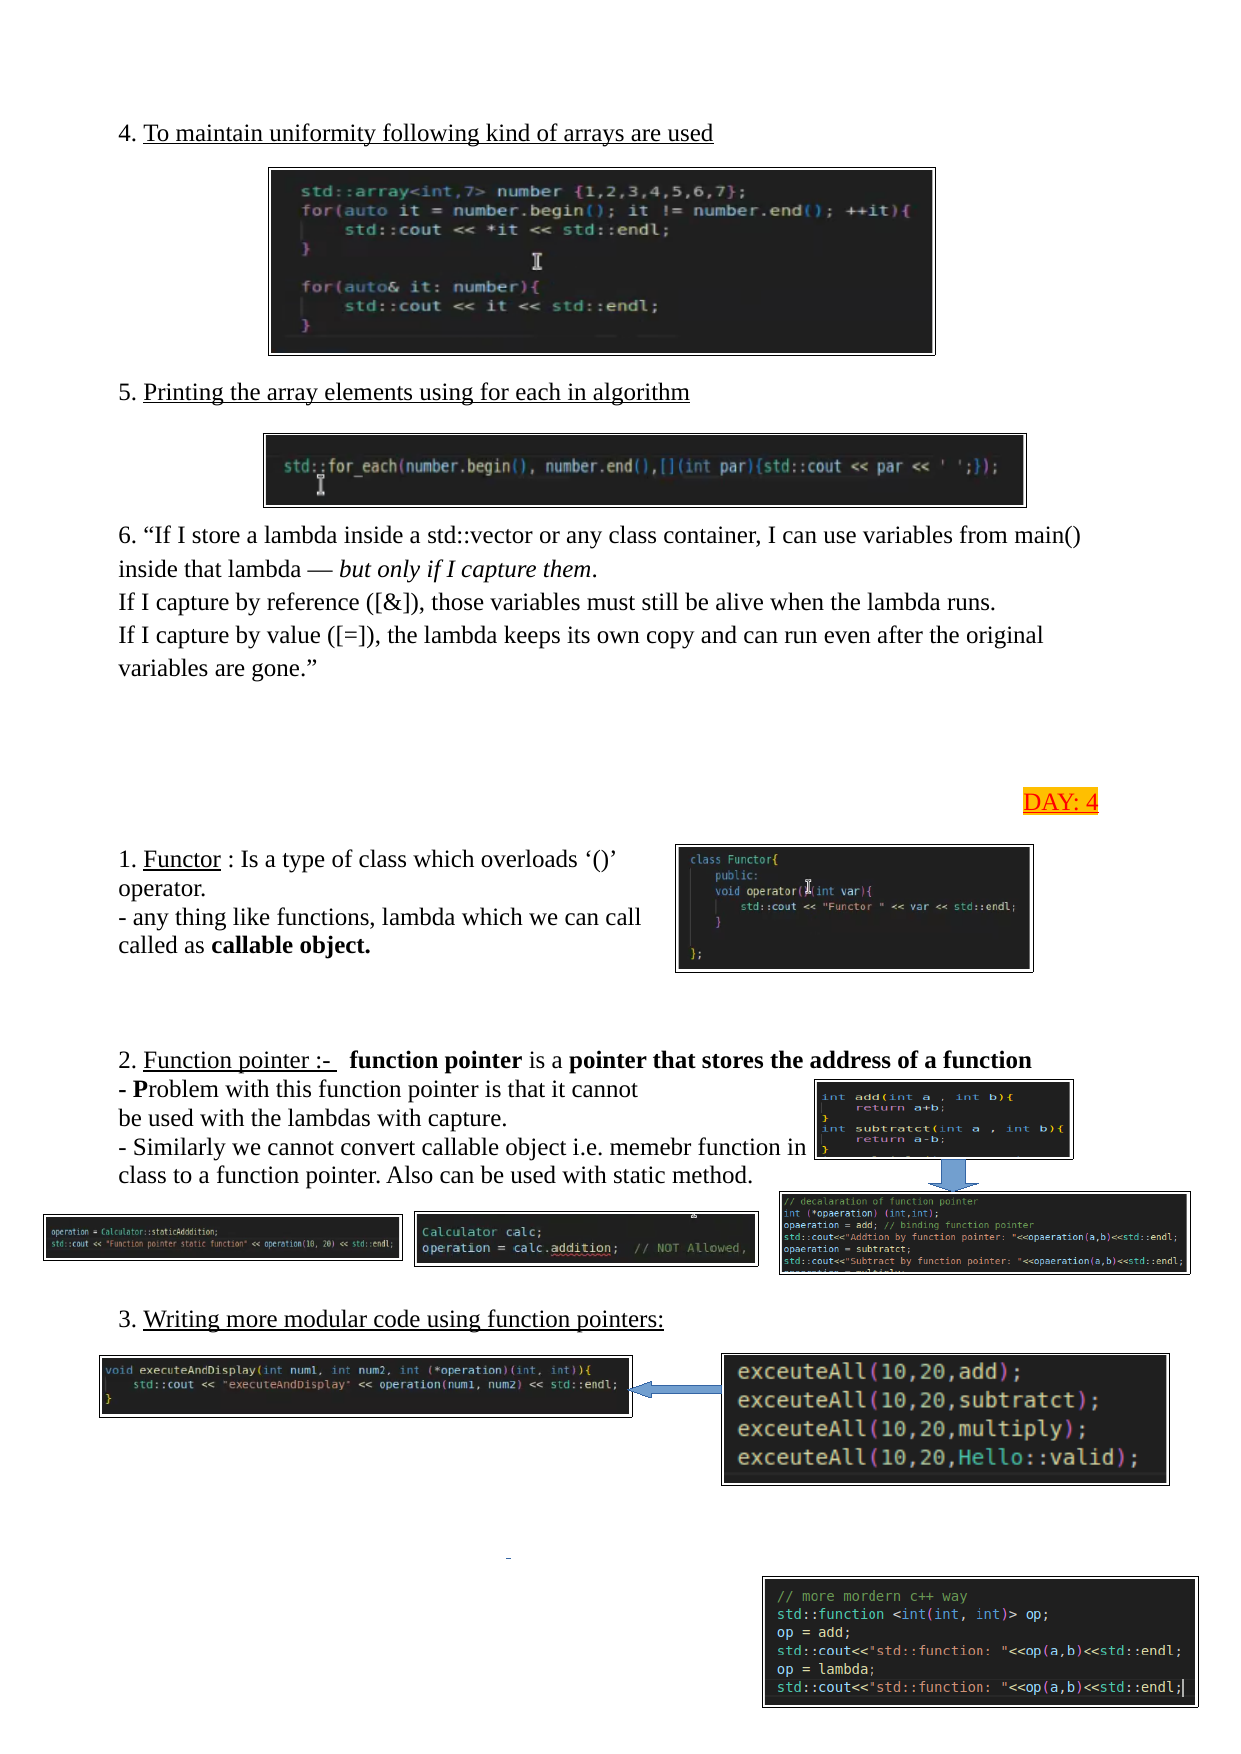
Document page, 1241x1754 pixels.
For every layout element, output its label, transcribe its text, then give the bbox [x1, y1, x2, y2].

text [676, 845, 1033, 972]
text 6. “If I store a lambda inside a std::vector or any class container, I can use variables from main() inside that lambda — but only if I capture them. If I capture by reference ([&]), those variables must still be alive when the lambda runs. If I capture by value ([=]), the lambda keeps its own copy and can run even after the original variables are gone.” [118, 521, 1122, 681]
text [815, 1080, 1073, 1159]
text 5. Printing the array elements using for each in algorithm [118, 377, 1122, 406]
text - Similarly we cannot convert callable object i.e. memebr function in class to a function pointer. Also can be used with static method. [118, 1132, 942, 1189]
text - Problem with this function pointer is that it cannot [118, 1074, 1122, 1103]
text [1034, 902, 1122, 959]
picture [816, 1082, 1070, 1157]
text [964, 1132, 1122, 1189]
text [1034, 844, 1122, 902]
picture [724, 1355, 1167, 1483]
text 1. Functor : Is a type of class which overloads ‘()’ operator. [118, 844, 675, 902]
picture [46, 1217, 400, 1258]
picture [416, 1214, 755, 1263]
text 2. Function pointer :- function pointer is a pointer that stores the address of a function [118, 1045, 1122, 1074]
text [1074, 1103, 1122, 1132]
picture [102, 1358, 629, 1414]
text - any thing like functions, lambda which we can call called as callable object. [118, 902, 675, 959]
picture [271, 170, 933, 353]
picture [781, 1194, 1187, 1272]
picture [764, 1579, 1195, 1705]
text DAY: 4 [118, 787, 1122, 815]
text 4. To maintain uniformity following kind of arrays are used [118, 118, 1122, 147]
picture [678, 847, 1030, 969]
text be used with the lambdas with capture. [118, 1103, 814, 1132]
picture [265, 435, 1024, 505]
text 3. Writing more modular code using function pointers: [118, 1304, 1122, 1333]
